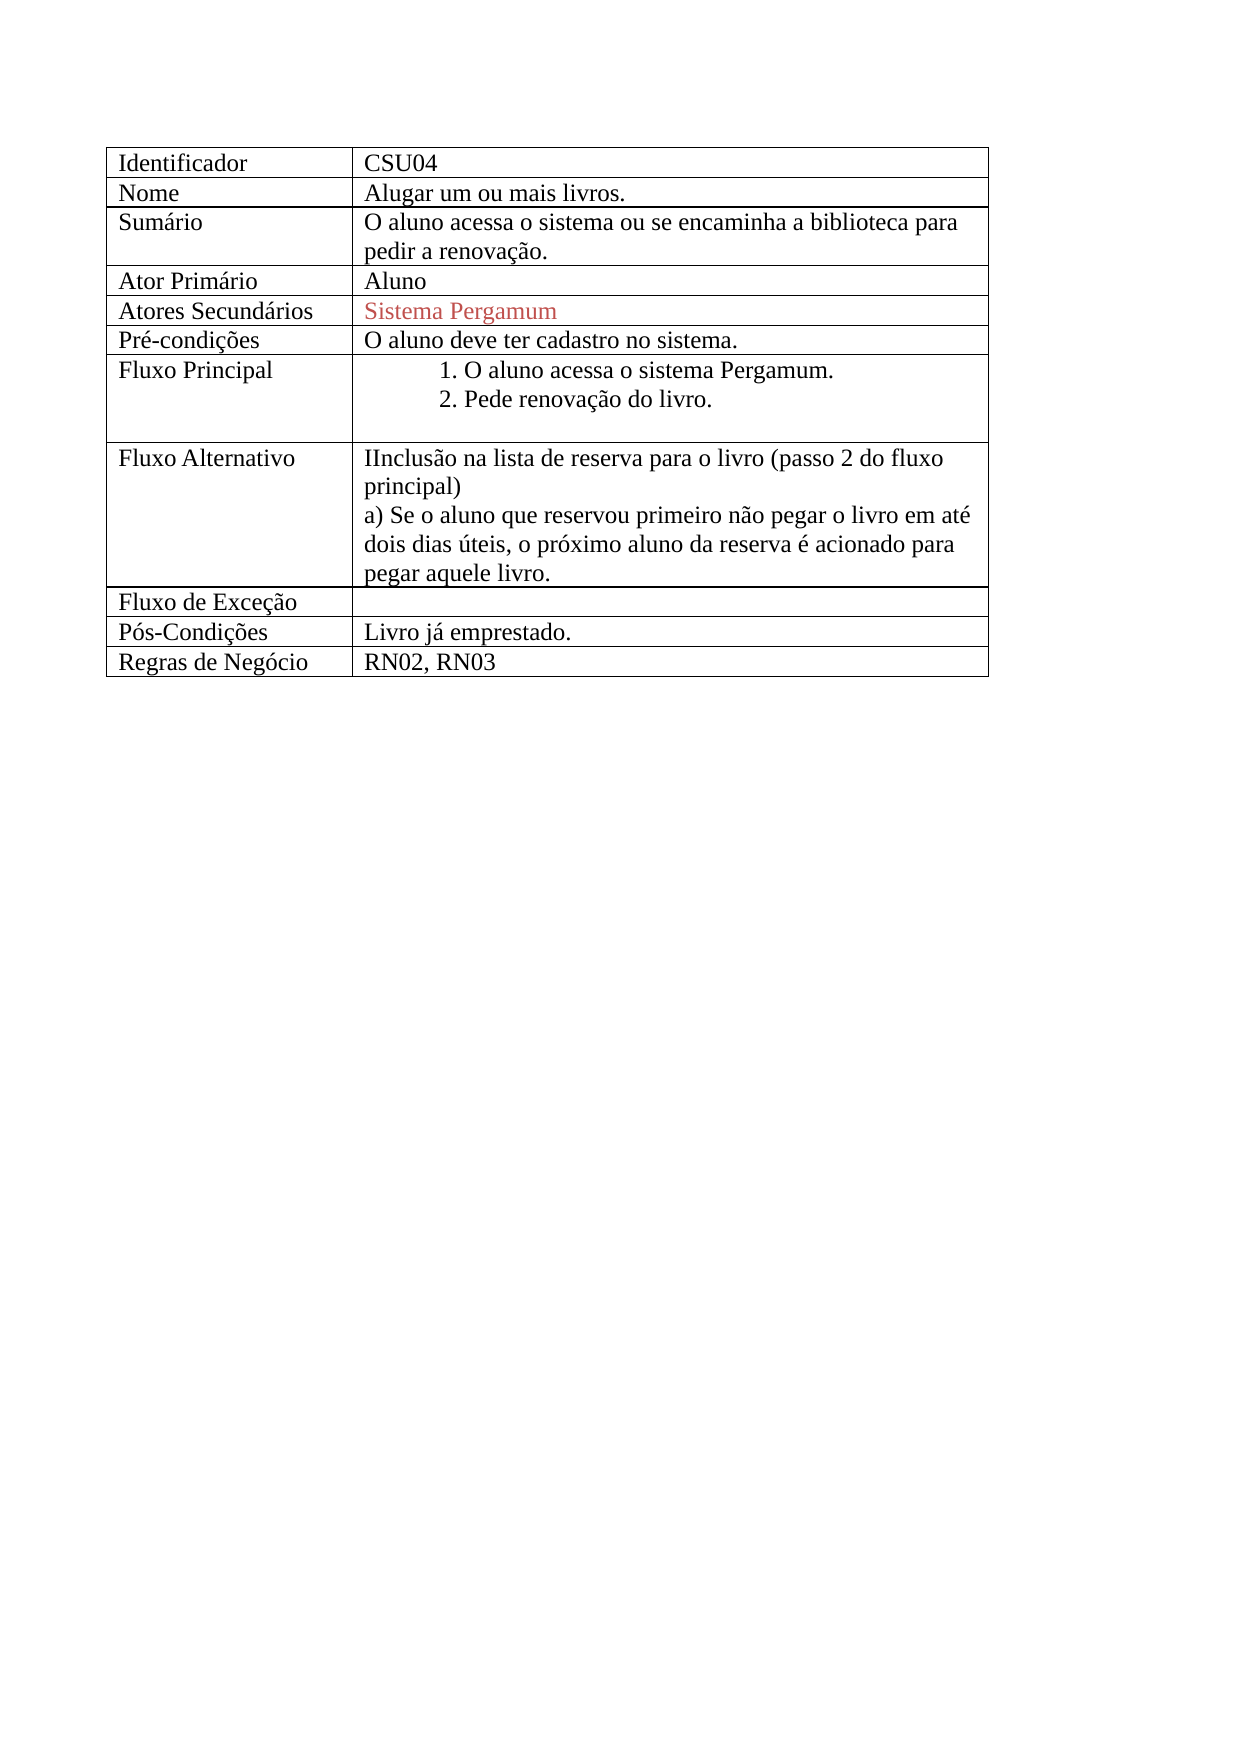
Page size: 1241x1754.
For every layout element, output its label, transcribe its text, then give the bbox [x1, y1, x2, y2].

table_cell Fluxo de Exceção [107, 588, 352, 616]
table_cell 1. O aluno acessa o sistema Pergamum. 2. Pede renovação do livro. [353, 355, 988, 442]
table_header Identificador [107, 148, 352, 177]
table_cell [353, 588, 988, 616]
table_cell Fluxo Principal [107, 355, 352, 442]
table_cell Regras de Negócio [107, 647, 352, 676]
table_header CSU04 [353, 148, 988, 177]
table_cell Nome [107, 178, 352, 206]
table_cell Pós-Condições [107, 617, 352, 646]
table_cell IInclusão na lista de reserva para o livro (passo 2 do fluxo principal) a) Se o aluno que reservou primeiro não pegar o livro em até dois dias úteis, o próximo aluno da reserva é acionado para pegar aquele livro. [353, 443, 988, 586]
table_cell Sistema Pergamum [353, 296, 988, 324]
table_cell Pré-condições [107, 326, 352, 354]
table_cell RN02, RN03 [353, 647, 988, 676]
table_cell Atores Secundários [107, 296, 352, 324]
table_cell O aluno acessa o sistema ou se encaminha a biblioteca para pedir a renovação. [353, 208, 988, 265]
table_cell Alugar um ou mais livros. [353, 178, 988, 206]
table_cell Livro já emprestado. [353, 617, 988, 646]
table_cell Sumário [107, 208, 352, 265]
table_cell Ator Primário [107, 266, 352, 295]
table_cell O aluno deve ter cadastro no sistema. [353, 326, 988, 354]
table_cell Fluxo Alternativo [107, 443, 352, 586]
table_cell Aluno [353, 266, 988, 295]
